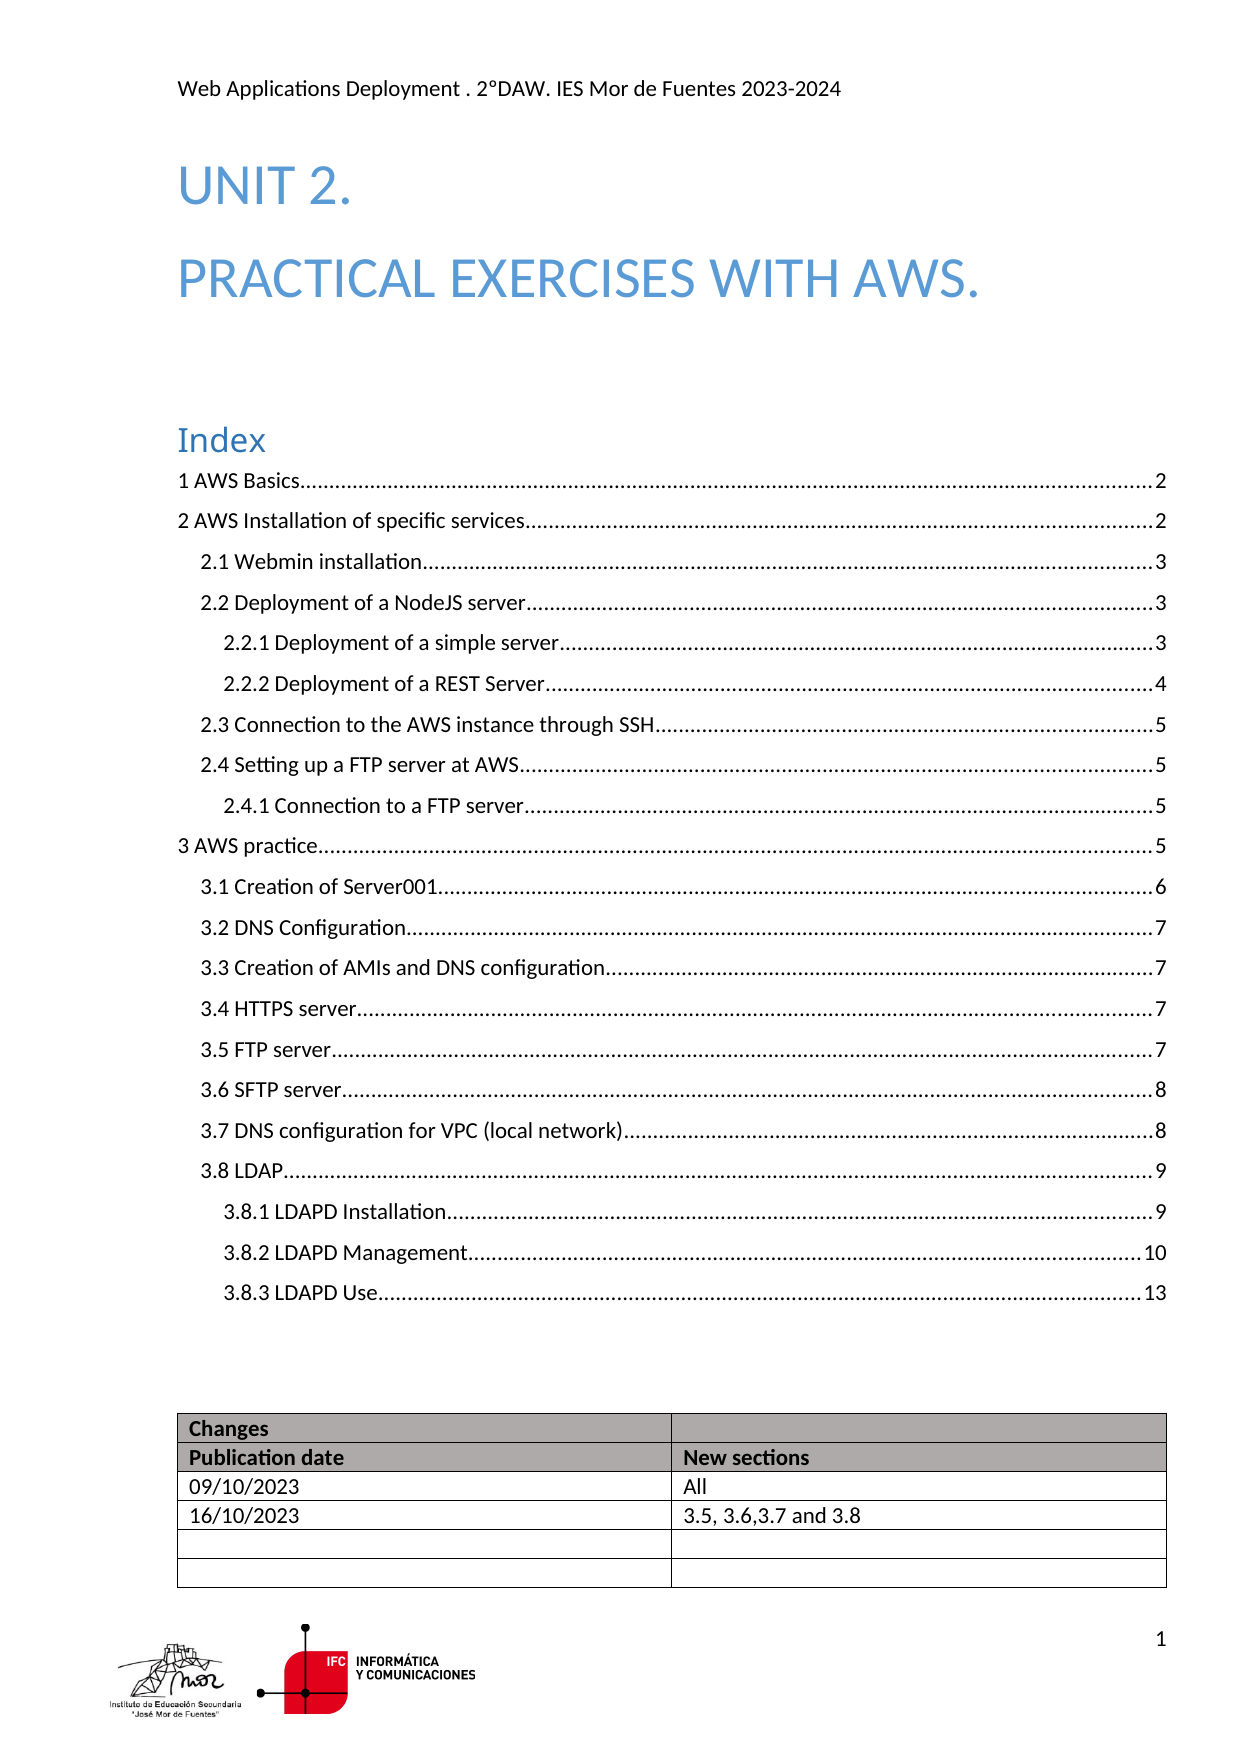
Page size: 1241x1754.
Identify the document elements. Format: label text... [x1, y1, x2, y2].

text 3.2 DNS Configuration 7 [200, 913, 1167, 941]
text 2.2.1 Deployment of a simple server 3 [223, 628, 1167, 656]
text 3.8.2 LDAPD Management 10 [223, 1238, 1167, 1266]
table_cell [672, 1559, 1166, 1587]
text UNIT 2. [177, 148, 1167, 219]
text 3.8.1 LDAPD Installation 9 [223, 1197, 1167, 1225]
text 2.4.1 Connection to a FTP server 5 [223, 791, 1167, 819]
text 3.5 FTP server 7 [200, 1035, 1167, 1063]
text 2 AWS Installation of specific services 2 [177, 507, 1167, 534]
subtitle Index [177, 417, 1167, 462]
text 2.4 Setting up a FTP server at AWS 5 [200, 750, 1167, 778]
text 2.1 Webmin installation 3 [200, 547, 1167, 575]
table_header Changes [178, 1414, 671, 1442]
table_cell All [672, 1472, 1166, 1500]
text 1 AWS Basics 2 [177, 466, 1167, 494]
text 3 AWS practice 5 [177, 832, 1167, 859]
text 2.2 Deployment of a NodeJS server 3 [200, 588, 1167, 616]
table_cell [178, 1530, 671, 1558]
text 3.3 Creation of AMIs and DNS configuration 7 [200, 953, 1167, 981]
text 3.6 SFTP server 8 [200, 1075, 1167, 1103]
table_cell 16/10/2023 [178, 1501, 671, 1529]
table_cell New sections [672, 1443, 1166, 1471]
table_cell 09/10/2023 [178, 1472, 671, 1500]
table_cell 3.5, 3.6,3.7 and 3.8 [672, 1501, 1166, 1529]
text 2.2.2 Deployment of a REST Server 4 [223, 669, 1167, 697]
table_cell [672, 1530, 1166, 1558]
table_header [672, 1414, 1166, 1442]
table_cell Publication date [178, 1443, 671, 1471]
table_cell [178, 1559, 671, 1587]
text 3.8 LDAP 9 [200, 1157, 1167, 1184]
text 3.1 Creation of Server001 6 [200, 872, 1167, 900]
text 2.3 Connection to the AWS instance through SSH 5 [200, 710, 1167, 738]
text PRACTICAL EXERCISES WITH AWS. [177, 241, 1167, 312]
text 3.7 DNS configuration for VPC (local network) 8 [200, 1116, 1167, 1144]
text 3.4 HTTPS server 7 [200, 994, 1167, 1022]
text 3.8.3 LDAPD Use 13 [223, 1278, 1167, 1306]
picture [256, 1624, 475, 1714]
picture [100, 1631, 249, 1736]
